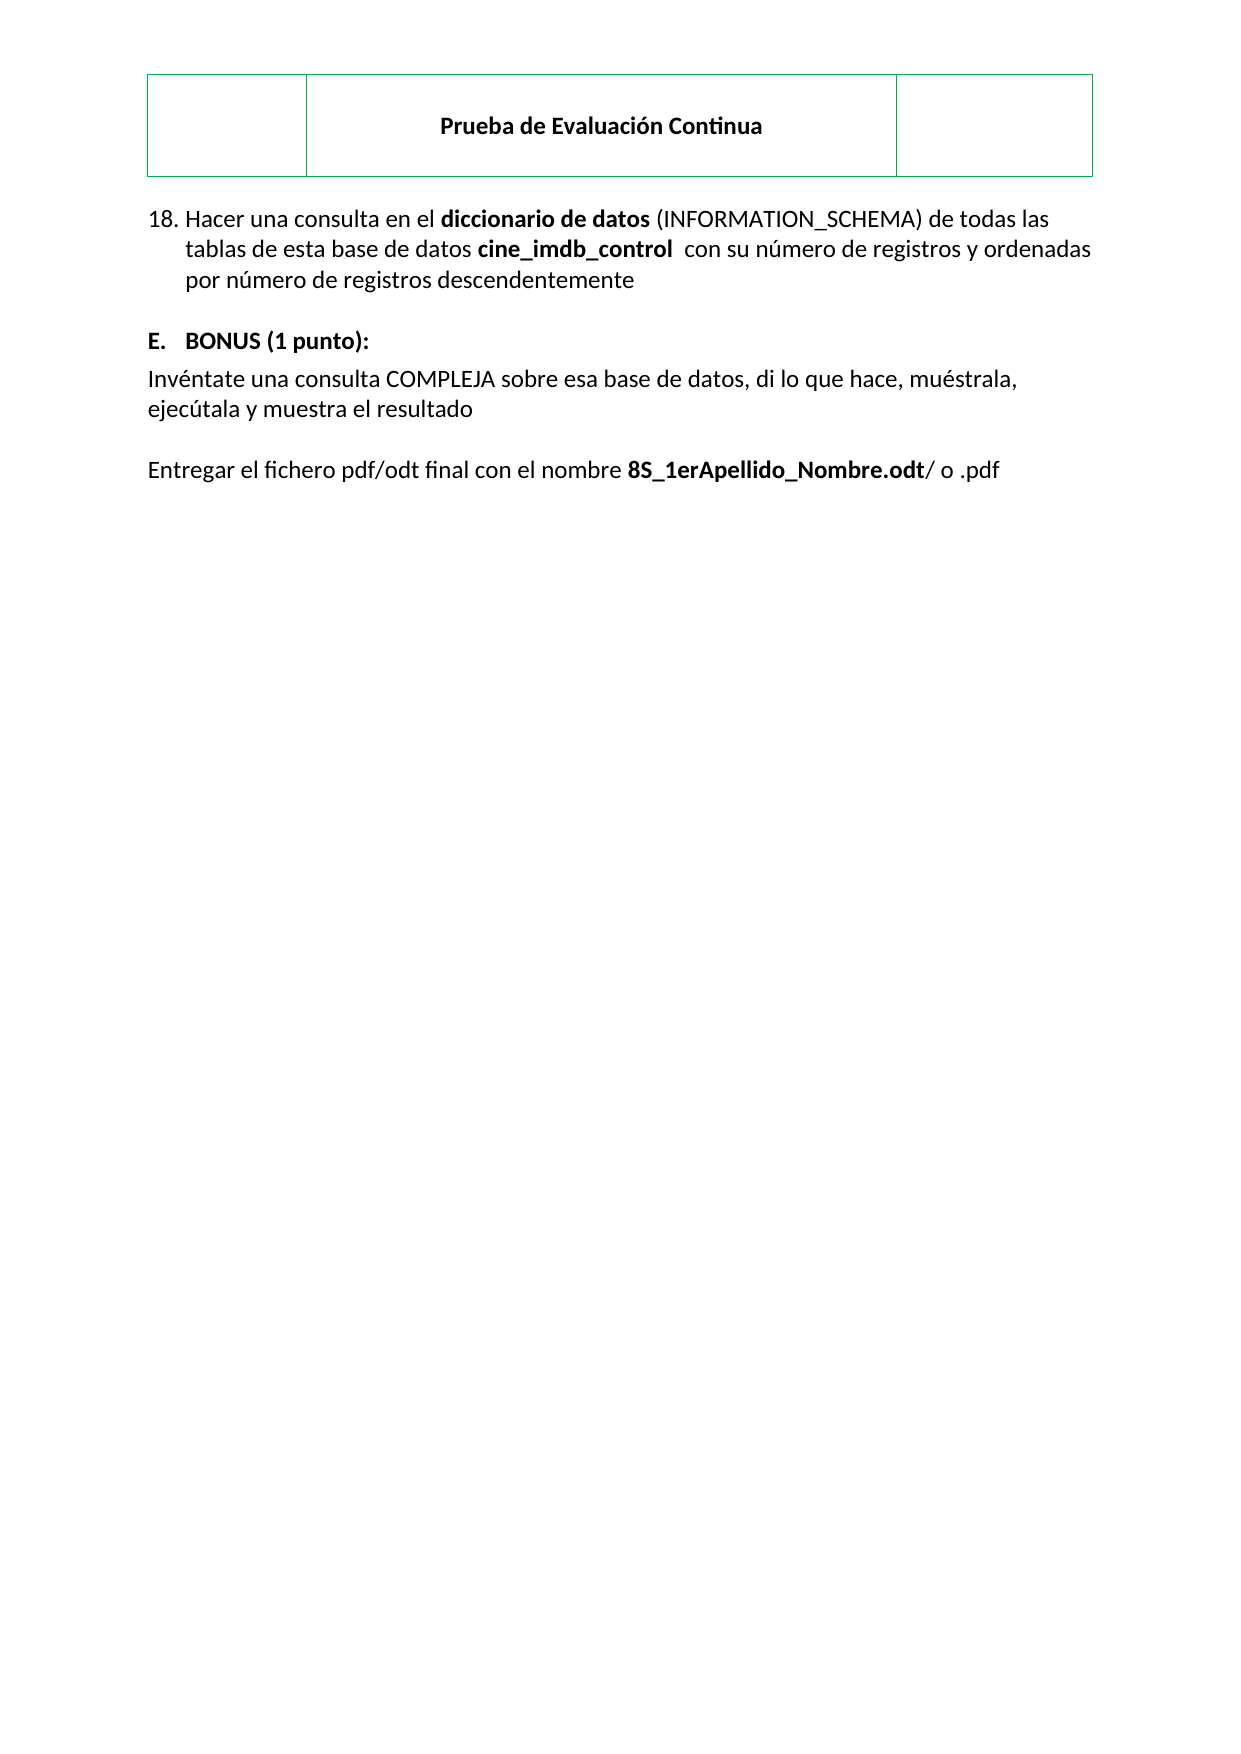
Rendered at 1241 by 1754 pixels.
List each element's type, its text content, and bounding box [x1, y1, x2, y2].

text Invéntate una consulta COMPLEJA sobre esa base de datos, di lo que hace, muéstrala, ejecútala y muestra el resultado [148, 363, 1092, 454]
list BONUS (1 punto): [148, 325, 1092, 355]
text Entregar el fichero pdf/odt final con el nombre 8S_1erApellido_Nombre.odt/ o .pdf [148, 454, 1092, 485]
list Hacer una consulta en el diccionario de datos (INFORMATION_SCHEMA) de todas las tablas de esta base de datos cine_imdb_control con su número de registros y ordenadas por número de registros descendentemente [148, 203, 1092, 294]
